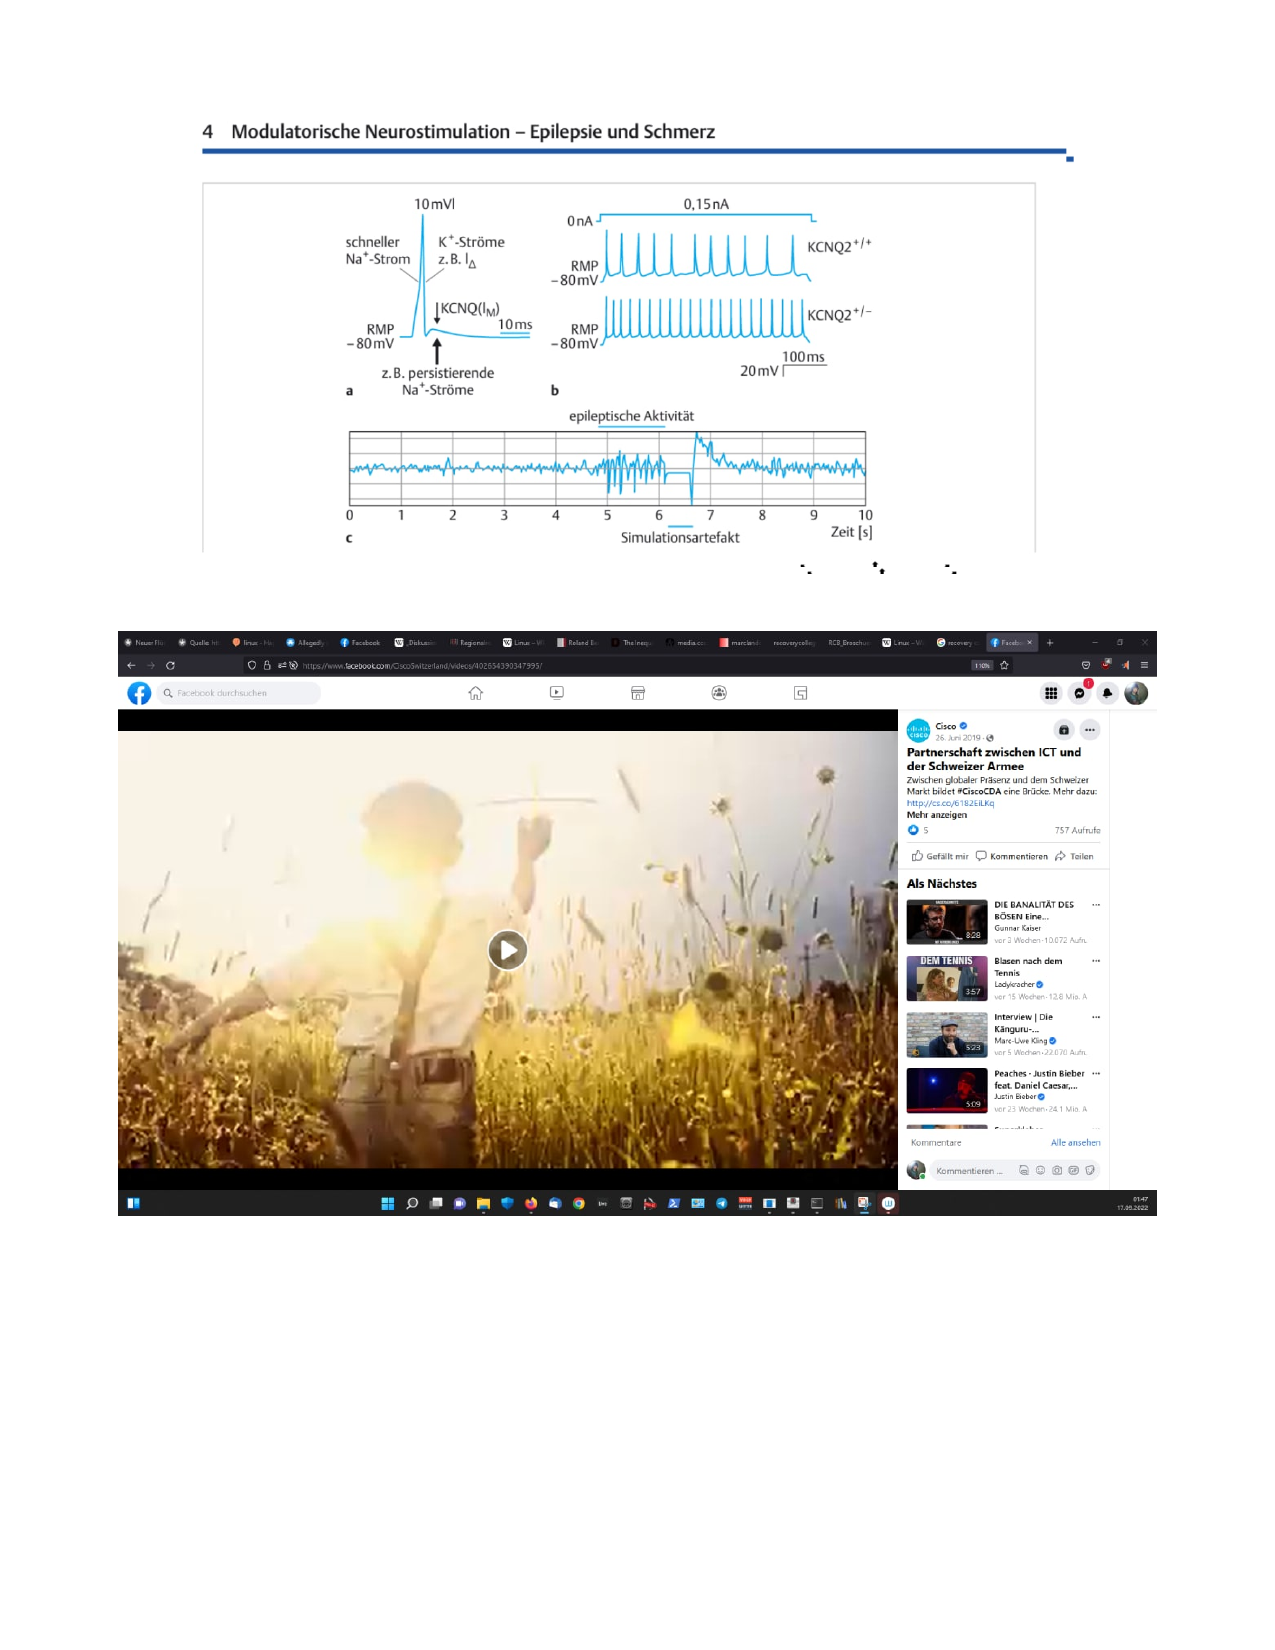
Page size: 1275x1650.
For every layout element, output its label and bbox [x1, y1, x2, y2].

picture [118, 631, 1157, 1216]
picture [194, 111, 1074, 574]
